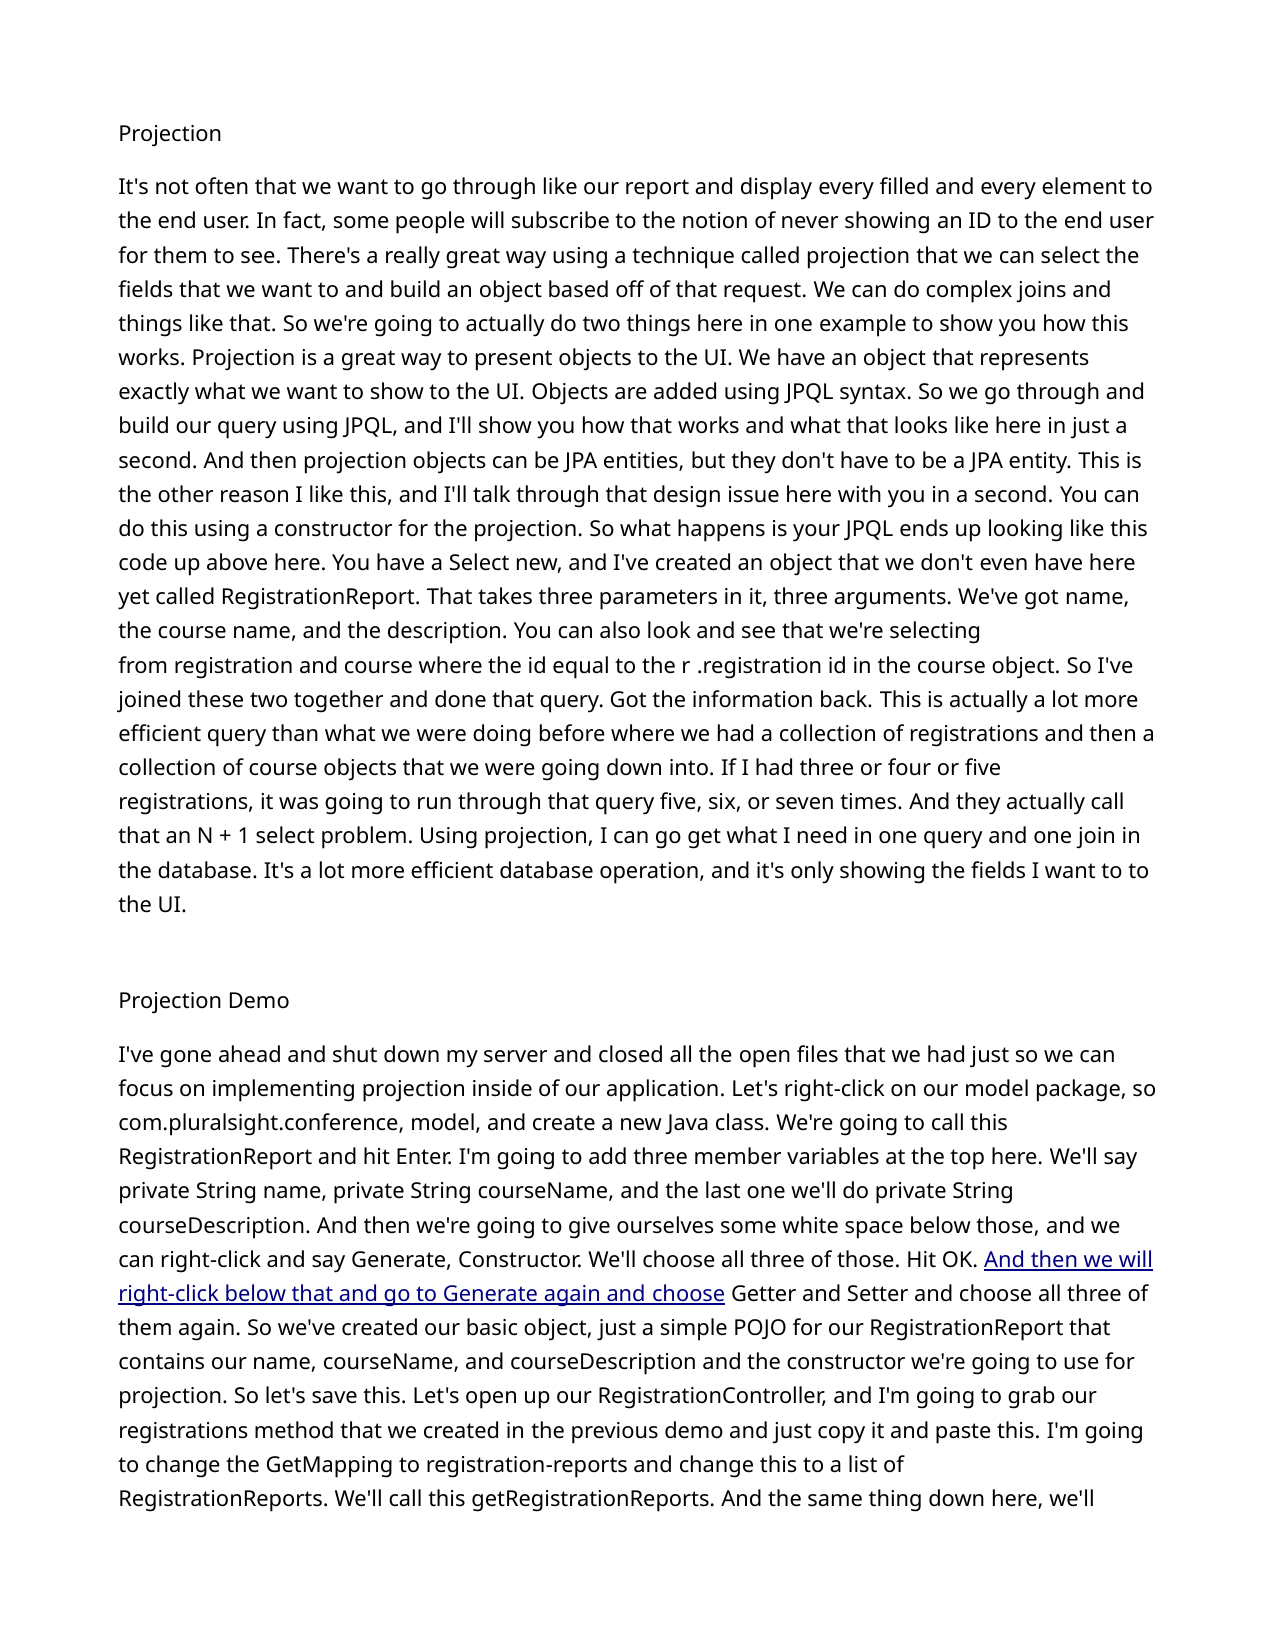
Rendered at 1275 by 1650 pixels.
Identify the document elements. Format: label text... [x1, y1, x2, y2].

text It's not often that we want to go through like our report and display every filled and every element to the end user. In fact, some people will subscribe to the notion of never showing an ID to the end user for them to see. There's a really great way using a technique called projection that we can select the fields that we want to and build an object based off of that request. We can do complex joins and things like that. So we're going to actually do two things here in one example to show you how this works. Projection is a great way to present objects to the UI. We have an object that represents exactly what we want to show to the UI. Objects are added using JPQL syntax. So we go through and build our query using JPQL, and I'll show you how that works and what that looks like here in just a second. And then projection objects can be JPA entities, but they don't have to be a JPA entity. This is the other reason I like this, and I'll talk through that design issue here with you in a second. You can do this using a constructor for the projection. So what happens is your JPQL ends up looking like this code up above here. You have a Select new, and I've created an object that we don't even have here yet called RegistrationReport. That takes three parameters in it, three arguments. We've got name, the course name, and the description. You can also look and see that we're selecting from registration and course where the id equal to the r .registration id in the course object. So I've joined these two together and done that query. Got the information back. This is actually a lot more efficient query than what we were doing before where we had a collection of registrations and then a collection of course objects that we were going down into. If I had three or four or five registrations, it was going to run through that query five, six, or seven times. And they actually call that an N + 1 select problem. Using projection, I can go get what I need in one query and one join in the database. It's a lot more efficient database operation, and it's only showing the fields I want to to the UI. [118, 171, 1157, 919]
subtitle Projection [118, 118, 1157, 148]
subtitle Projection Demo [118, 986, 1157, 1015]
text I've gone ahead and shut down my server and closed all the open files that we had just so we can focus on implementing projection inside of our application. Let's right‑click on our model package, so com.pluralsight.conference, model, and create a new Java class. We're going to call this RegistrationReport and hit Enter. I'm going to add three member variables at the top here. We'll say private String name, private String courseName, and the last one we'll do private String courseDescription. And then we're going to give ourselves some white space below those, and we can right‑click and say Generate, Constructor. We'll choose all three of those. Hit OK. And then we will right‑click below that and go to Generate again and choose Getter and Setter and choose all three of them again. So we've created our basic object, just a simple POJO for our RegistrationReport that contains our name, courseName, and courseDescription and the constructor we're going to use for projection. So let's save this. Let's open up our RegistrationController, and I'm going to grab our registrations method that we created in the previous demo and just copy it and paste this. I'm going to change the GetMapping to registration‑reports and change this to a list of RegistrationReports. We'll call this getRegistrationReports. And the same thing down here, we'll [118, 1039, 1157, 1513]
